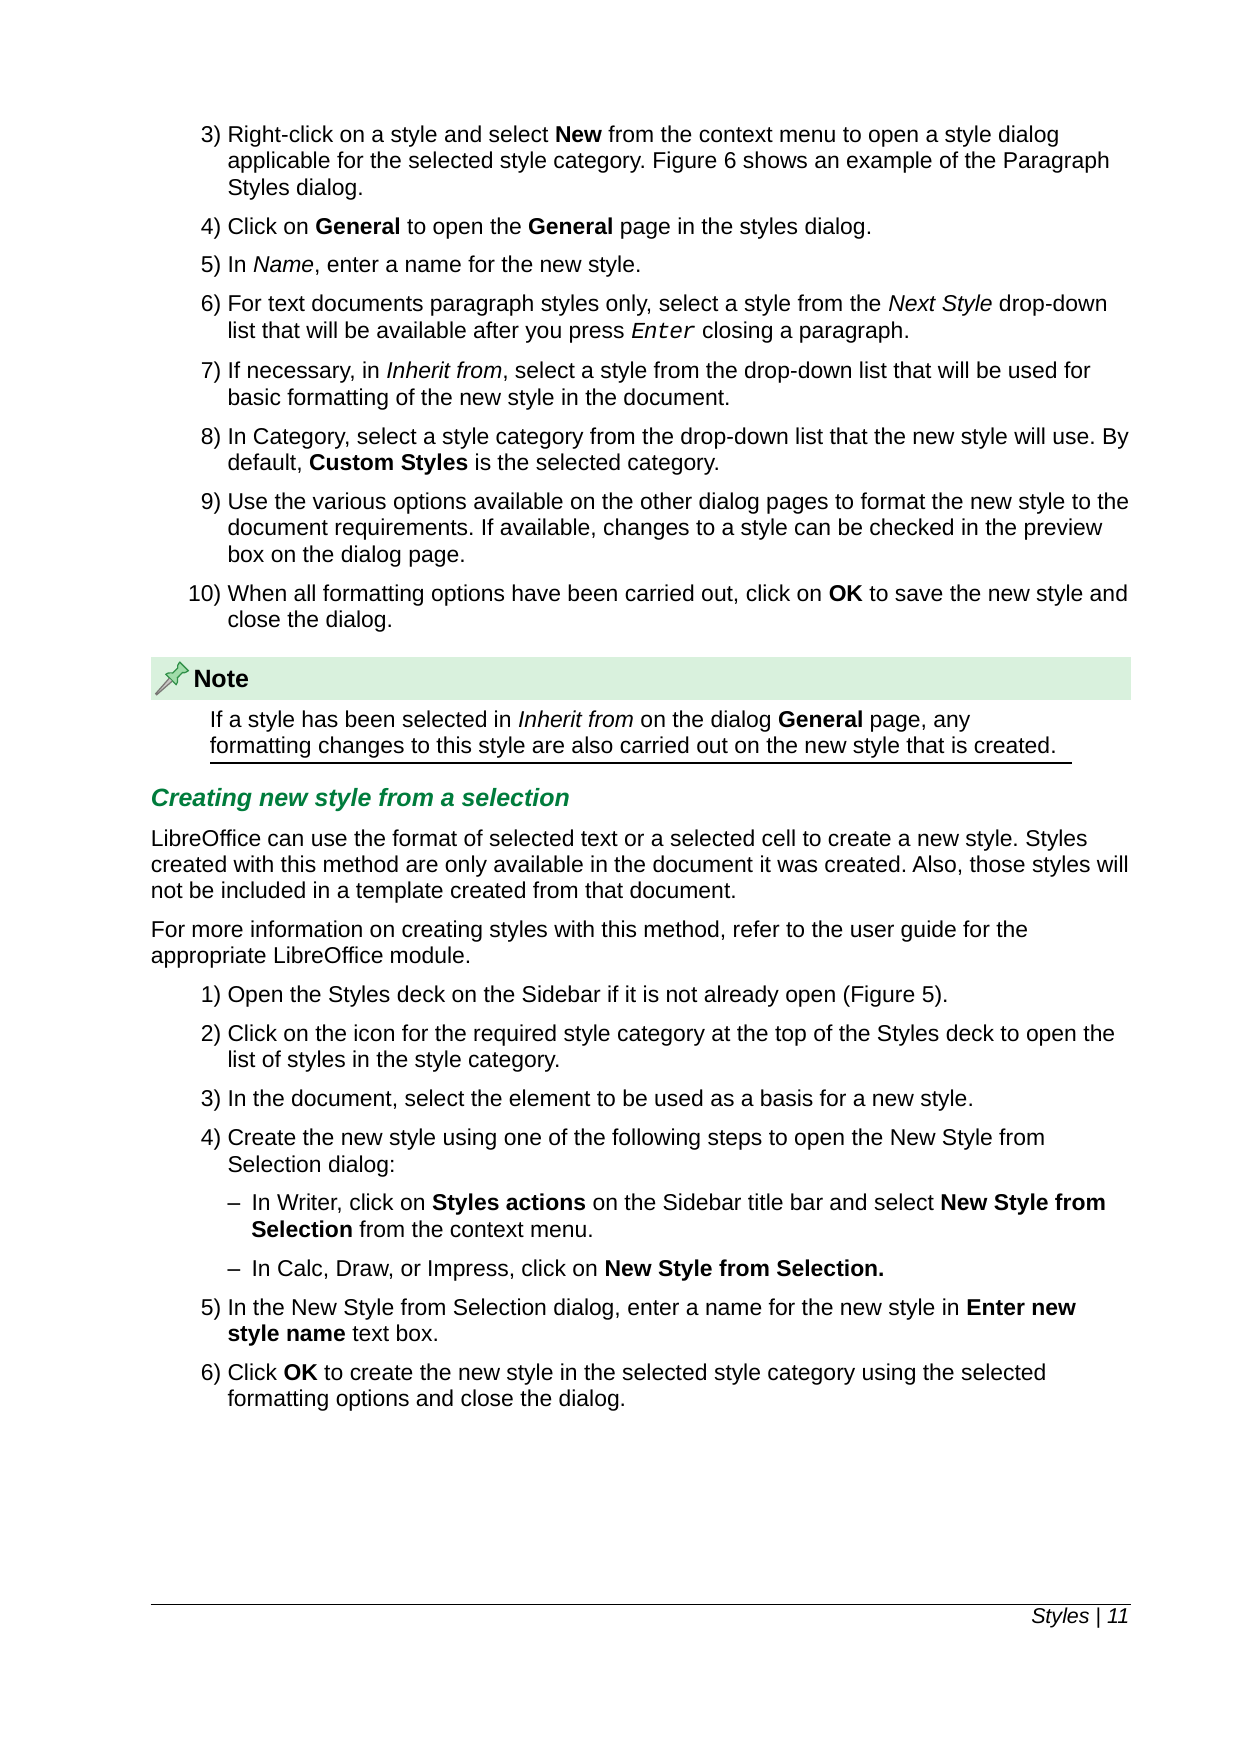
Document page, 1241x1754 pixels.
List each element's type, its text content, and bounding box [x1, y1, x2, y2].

list In Name, enter a name for the new style. [227, 251, 1131, 278]
list For more information on creating styles with this method, refer to the user guide for the appropriate LibreOffice module. [151, 916, 1131, 969]
list In the document, select the element to be used as a basis for a new style. [227, 1085, 1131, 1112]
list Click OK to create the new style in the selected style category using the selected formatting options and close the dialog. [227, 1359, 1131, 1411]
list Right‑click on a style and select New from the context menu to open a style dialog applicable for the selected style category. Figure 6 shows an example of the Paragraph Styles dialog. [227, 121, 1131, 200]
list Open the Styles deck on the Sidebar if it is not already open (Figure 5). [227, 981, 1131, 1008]
list Click on General to open the General page in the styles dialog. [227, 213, 1131, 239]
list In Category, select a style category from the drop‑down list that the new style will use. By default, Custom Styles is the selected category. [227, 423, 1131, 475]
list In Calc, Draw, or Impress, click on New Style from Selection. [227, 1254, 1131, 1281]
list For text documents paragraph styles only, select a style from the Next Style drop‑down list that will be available after you press Enter closing a paragraph. [227, 290, 1131, 345]
text If a style has been selected in Inherit from on the dialog General page, any formatting changes to this style are also carried out on the new style that is created. [209, 706, 1072, 764]
list If necessary, in Inherit from, select a style from the drop‑down list that will be used for basic formatting of the new style in the document. [227, 357, 1131, 410]
list Create the new style using one of the following steps to open the New Style from Selection dialog: [227, 1124, 1131, 1177]
subtitle Note [151, 657, 1131, 700]
list In the New Style from Selection dialog, enter a name for the new style in Enter new style name text box. [227, 1293, 1131, 1346]
list When all formatting options have been carried out, click on OK to save the new style and close the dialog. [227, 579, 1131, 632]
text LibreOffice can use the format of selected text or a selected cell to create a new style. Styles created with this method are only available in the document it was created. Also, those styles will not be included in a template created from that document. [151, 824, 1131, 903]
list In Writer, click on Styles actions on the Sidebar title bar and select New Style from Selection from the context menu. [227, 1189, 1131, 1242]
list Use the various options available on the other dialog pages to format the new style to the document requirements. If available, changes to a style can be checked in the preview box on the dialog page. [227, 488, 1131, 567]
list Click on the icon for the required style category at the top of the Styles deck to open the list of styles in the style category. [227, 1020, 1131, 1073]
subtitle Creating new style from a selection [151, 783, 1131, 812]
